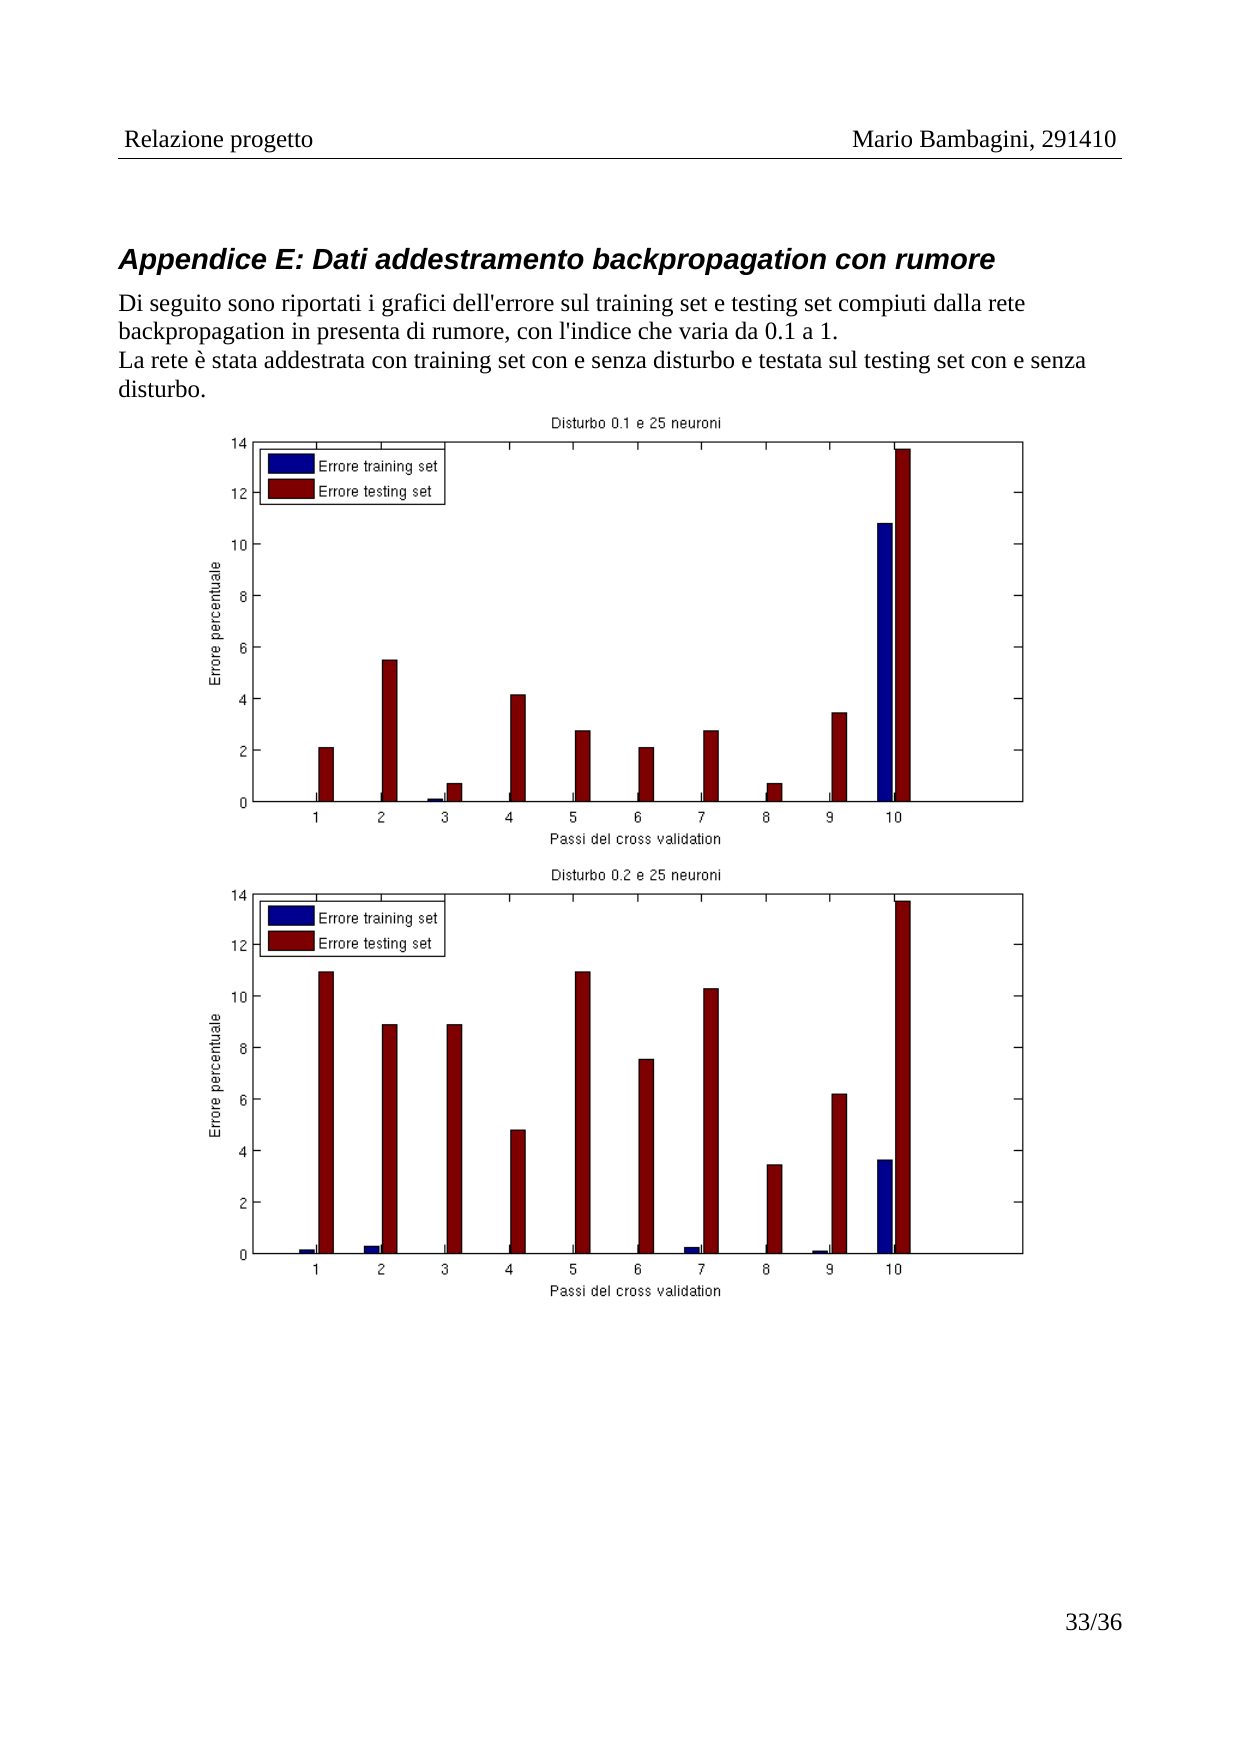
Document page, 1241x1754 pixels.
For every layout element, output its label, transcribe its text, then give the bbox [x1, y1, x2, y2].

picture [123, 408, 1117, 849]
picture [123, 860, 1117, 1301]
text Di seguito sono riportati i grafici dell'errore sul training set e testing set compiuti dalla rete backpropagation in presenta di rumore, con l'indice che varia da 0.1 a 1. [118, 288, 1122, 345]
subtitle Appendice E: Dati addestramento backpropagation con rumore [118, 242, 1122, 275]
table_header [118, 403, 1122, 854]
table_cell [118, 855, 1122, 1306]
text La rete è stata addestrata con training set con e senza disturbo e testata sul testing set con e senza disturbo. [118, 345, 1122, 403]
